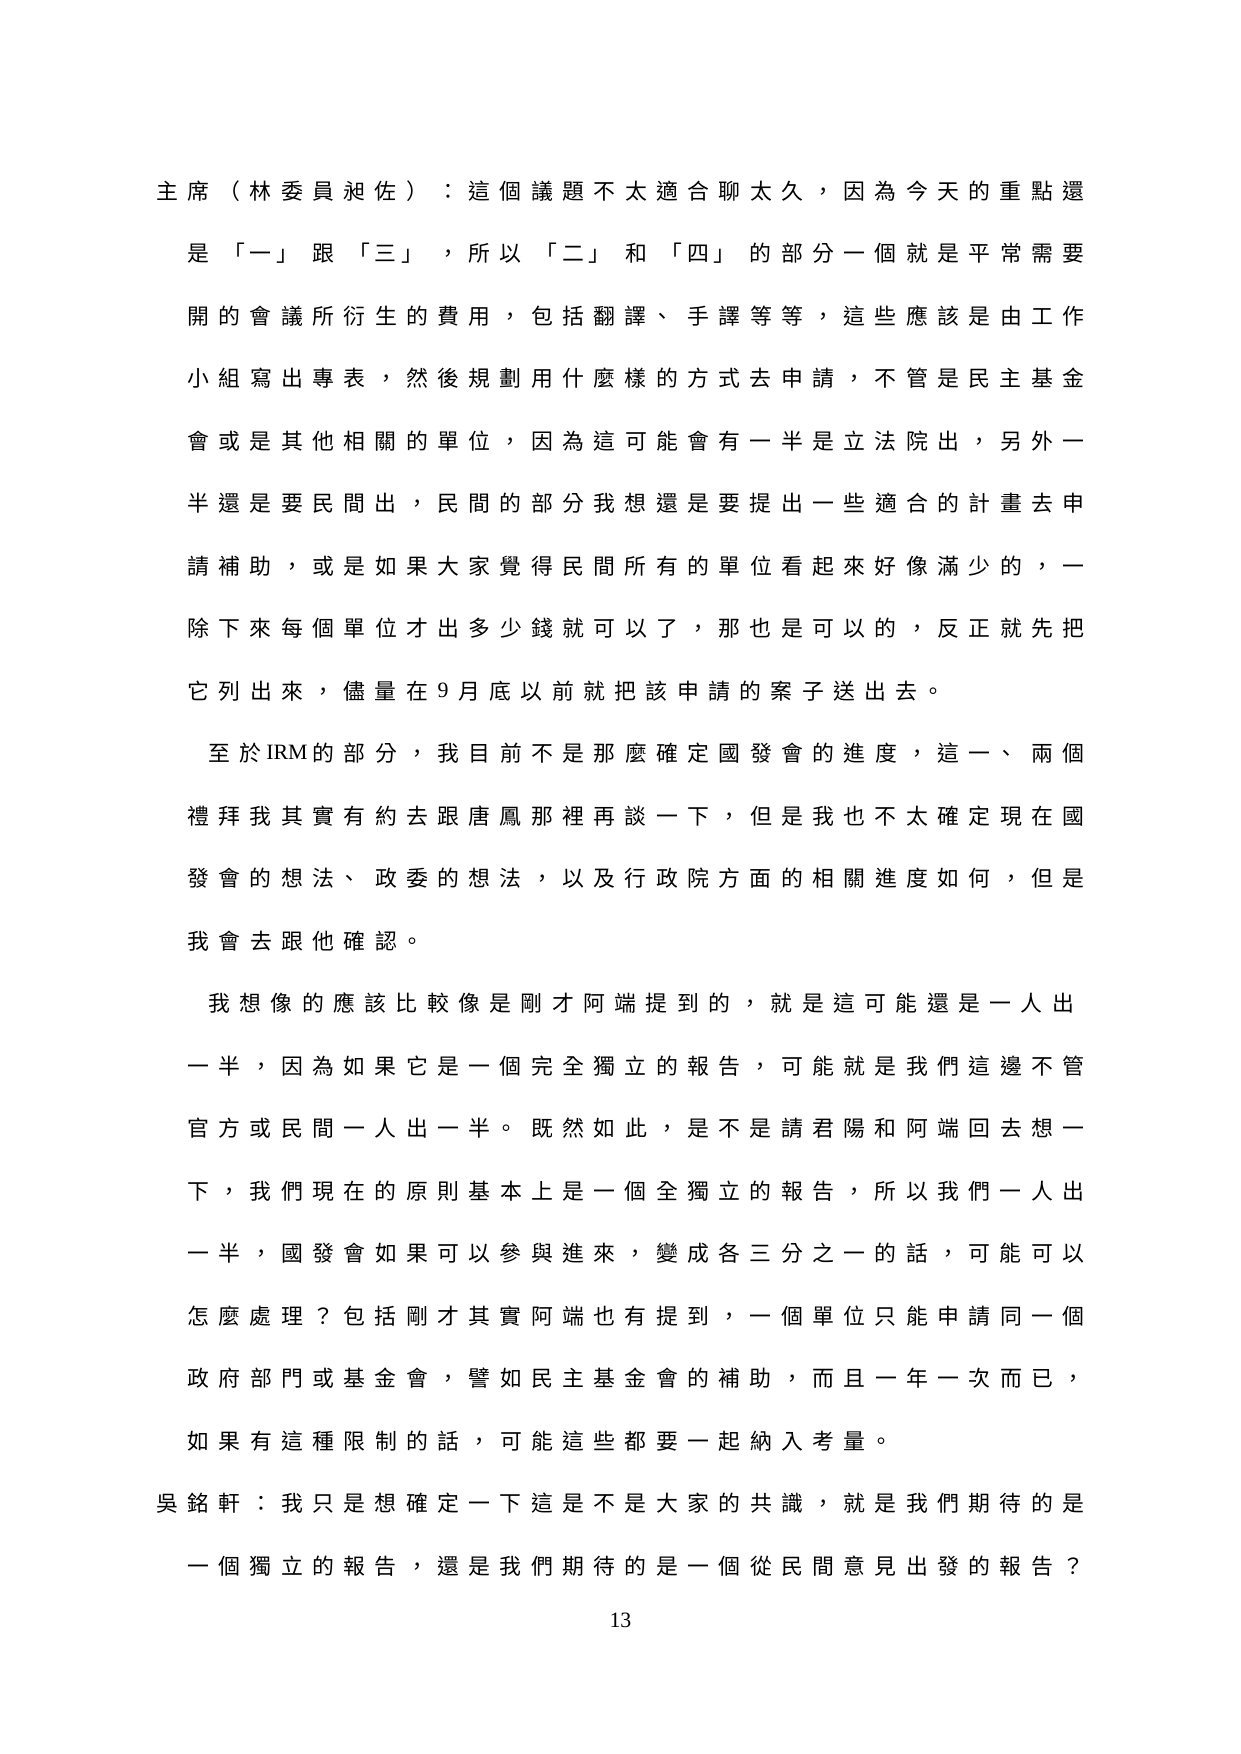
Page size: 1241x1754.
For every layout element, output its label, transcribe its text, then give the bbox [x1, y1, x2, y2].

text 主席（林委員昶佐）：這個議題不太適合聊太久，因為今天的重點還是「一」跟「三」，所以「二」和「四」的部分一個就是平常需要開的會議所衍生的費用，包括翻譯、手譯等等，這些應該是由工作小組寫出專表，然後規劃用什麼樣的方式去申請，不管是民主基金會或是其他相關的單位，因為這可能會有一半是立法院出，另外一半還是要民間出，民間的部分我想還是要提出一些適合的計畫去申請補助，或是如果大家覺得民間所有的單位看起來好像滿少的，一除下來每個單位才出多少錢就可以了，那也是可以的，反正就先把它列出來，儘量在9月底以前就把該申請的案子送出去。 [151, 158, 1089, 721]
text 至於IRM的部分，我目前不是那麼確定國發會的進度，這一、兩個禮拜我其實有約去跟唐鳳那裡再談一下，但是我也不太確定現在國發會的想法、政委的想法，以及行政院方面的相關進度如何，但是我會去跟他確認。 [173, 721, 1089, 971]
text 吳銘軒：我只是想確定一下這是不是大家的共識，就是我們期待的是一個獨立的報告，還是我們期待的是一個從民間意見出發的報告？ [151, 1471, 1089, 1596]
text 我想像的應該比較像是剛才阿端提到的，就是這可能還是一人出一半，因為如果它是一個完全獨立的報告，可能就是我們這邊不管官方或民間一人出一半。既然如此，是不是請君陽和阿端回去想一下，我們現在的原則基本上是一個全獨立的報告，所以我們一人出一半，國發會如果可以參與進來，變成各三分之一的話，可能可以怎麼處理？包括剛才其實阿端也有提到，一個單位只能申請同一個政府部門或基金會，譬如民主基金會的補助，而且一年一次而已，如果有這種限制的話，可能這些都要一起納入考量。 [173, 971, 1089, 1471]
